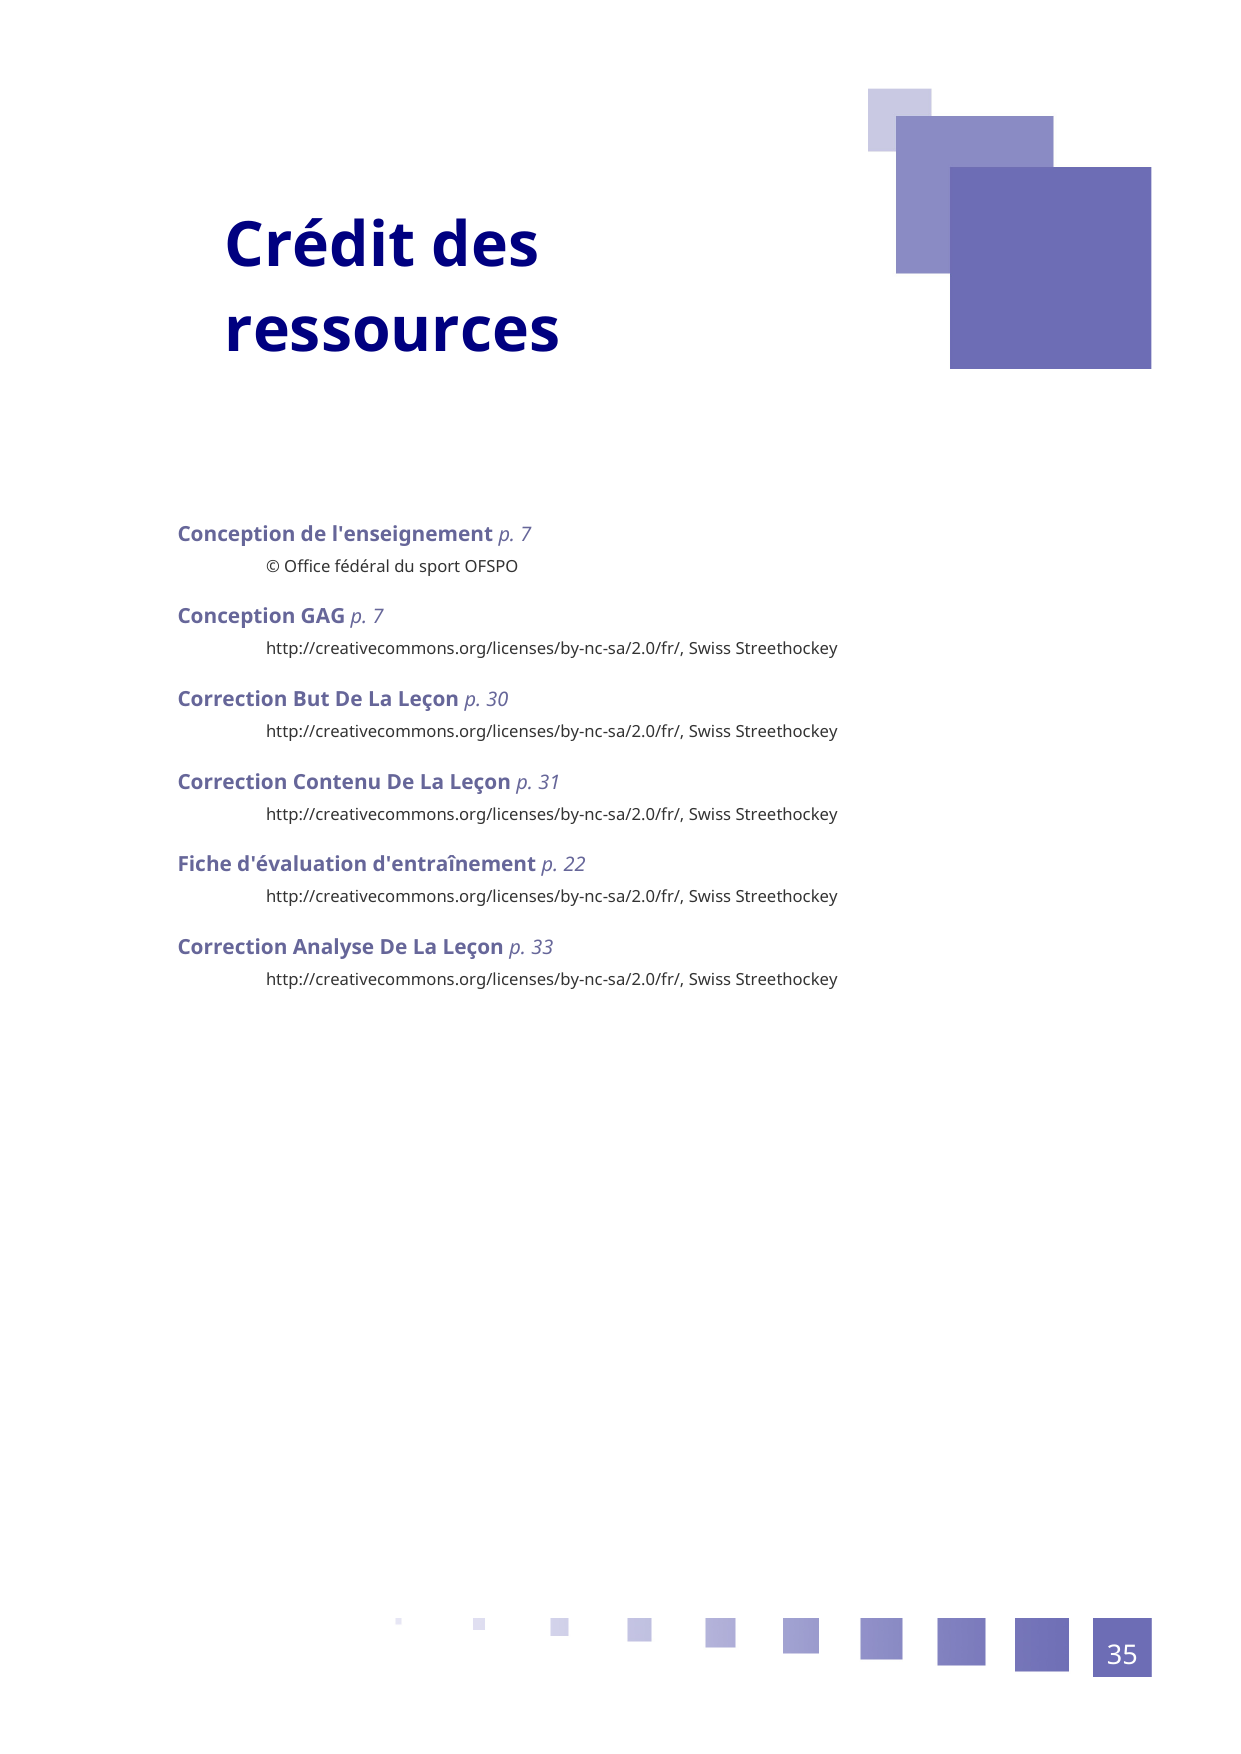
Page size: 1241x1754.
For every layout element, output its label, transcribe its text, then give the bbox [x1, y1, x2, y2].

title Correction Analyse De La Leçon p. 31 [177, 932, 1152, 961]
title Fiche d'évaluation d'entraînement p. 20 [177, 849, 1152, 878]
text http://creativecommons.org/licenses/by-nc-sa/2.0/fr/, Swiss Streethockey [266, 637, 1152, 660]
text © Office fédéral du sport OFSPO [266, 554, 1152, 577]
title Conception GAG p. 7 [177, 602, 1152, 630]
picture [351, 795, 1152, 802]
picture [351, 547, 1152, 554]
text http://creativecommons.org/licenses/by-nc-sa/2.0/fr/, Swiss Streethockey [266, 802, 1152, 825]
picture [351, 1618, 1152, 1678]
picture [351, 88, 1152, 519]
picture [351, 825, 1152, 849]
text http://creativecommons.org/licenses/by-nc-sa/2.0/fr/, Swiss Streethockey [266, 967, 1152, 990]
title Crédit des ressources [224, 199, 868, 369]
picture [351, 660, 1152, 684]
title Correction Contenu De La Leçon p. 28 [177, 767, 1152, 795]
title Conception de l'enseignement p. 7 [177, 519, 1152, 547]
picture [351, 630, 1152, 637]
picture [351, 878, 1152, 885]
title Correction But De La Leçon p. 28 [177, 684, 1152, 713]
text http://creativecommons.org/licenses/by-nc-sa/2.0/fr/, Swiss Streethockey [266, 719, 1152, 742]
text http://creativecommons.org/licenses/by-nc-sa/2.0/fr/, Swiss Streethockey [266, 885, 1152, 907]
picture [351, 713, 1152, 719]
picture [351, 742, 1152, 767]
picture [351, 577, 1152, 602]
